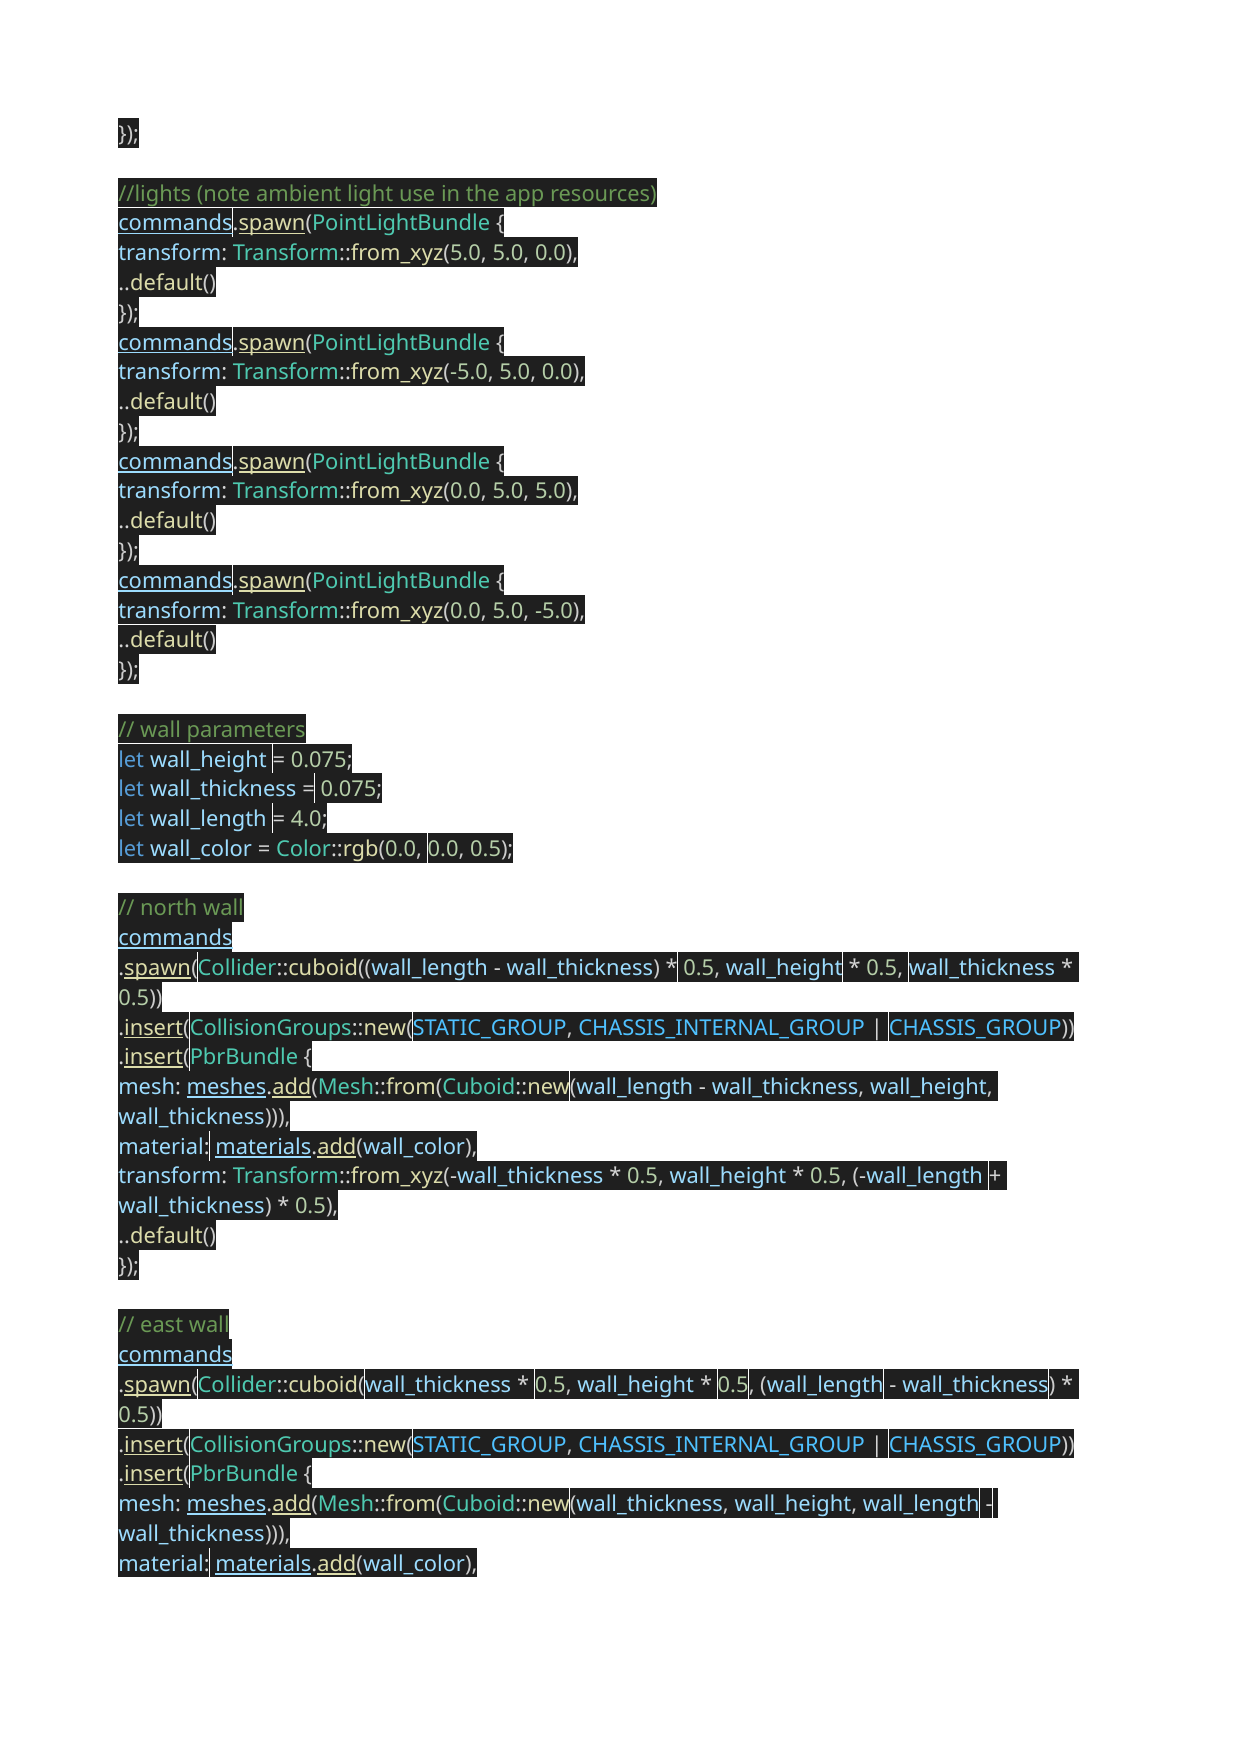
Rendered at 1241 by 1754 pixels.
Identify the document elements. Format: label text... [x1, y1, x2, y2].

text commands.spawn(PointLightBundle { [118, 446, 1122, 476]
text }); [118, 118, 1122, 148]
text commands.spawn(PointLightBundle { [118, 565, 1122, 595]
text transform: Transform::from_xyz(0.0, 5.0, -5.0), [118, 595, 1122, 624]
text .insert(PbrBundle { [118, 1458, 1122, 1488]
text material: materials.add(wall_color), [118, 1548, 1122, 1577]
text }); [118, 297, 1122, 327]
text .insert(CollisionGroups::new(STATIC_GROUP, CHASSIS_INTERNAL_GROUP | CHASSIS_GROUP)) [118, 1428, 1122, 1458]
text transform: Transform::from_xyz(0.0, 5.0, 5.0), [118, 476, 1122, 505]
text transform: Transform::from_xyz(5.0, 5.0, 0.0), [118, 237, 1122, 267]
text }); [118, 535, 1122, 565]
text mesh: meshes.add(Mesh::from(Cuboid::new(wall_length - wall_thickness, wall_height, wall_thickness))), [118, 1071, 1122, 1131]
text transform: Transform::from_xyz(-wall_thickness * 0.5, wall_height * 0.5, (-wall_length + wall_thickness) * 0.5), [118, 1161, 1122, 1220]
text material: materials.add(wall_color), [118, 1131, 1122, 1161]
text }); [118, 1250, 1122, 1280]
text let wall_thickness = 0.075; [118, 773, 1122, 803]
text .spawn(Collider::cuboid(wall_thickness * 0.5, wall_height * 0.5, (wall_length - wall_thickness) * 0.5)) [118, 1369, 1122, 1428]
text //lights (note ambient light use in the app resources) [118, 178, 1122, 207]
text ..default() [118, 267, 1122, 297]
text mesh: meshes.add(Mesh::from(Cuboid::new(wall_thickness, wall_height, wall_length - wall_thickness))), [118, 1488, 1122, 1548]
text let wall_length = 4.0; [118, 803, 1122, 833]
text ..default() [118, 624, 1122, 654]
text commands.spawn(PointLightBundle { [118, 327, 1122, 356]
text .insert(PbrBundle { [118, 1041, 1122, 1071]
text transform: Transform::from_xyz(-5.0, 5.0, 0.0), [118, 356, 1122, 386]
text .spawn(Collider::cuboid((wall_length - wall_thickness) * 0.5, wall_height * 0.5, wall_thickness * 0.5)) [118, 952, 1122, 1012]
text // east wall [118, 1309, 1122, 1339]
text .insert(CollisionGroups::new(STATIC_GROUP, CHASSIS_INTERNAL_GROUP | CHASSIS_GROUP)) [118, 1012, 1122, 1041]
text }); [118, 416, 1122, 446]
text commands [118, 922, 1122, 952]
text commands [118, 1339, 1122, 1369]
text // north wall [118, 892, 1122, 922]
text ..default() [118, 1220, 1122, 1250]
text ..default() [118, 386, 1122, 416]
text // wall parameters [118, 714, 1122, 743]
text ..default() [118, 505, 1122, 535]
text commands.spawn(PointLightBundle { [118, 207, 1122, 237]
text }); [118, 654, 1122, 684]
text let wall_color = Color::rgb(0.0, 0.0, 0.5); [118, 833, 1122, 863]
text let wall_height = 0.075; [118, 743, 1122, 773]
